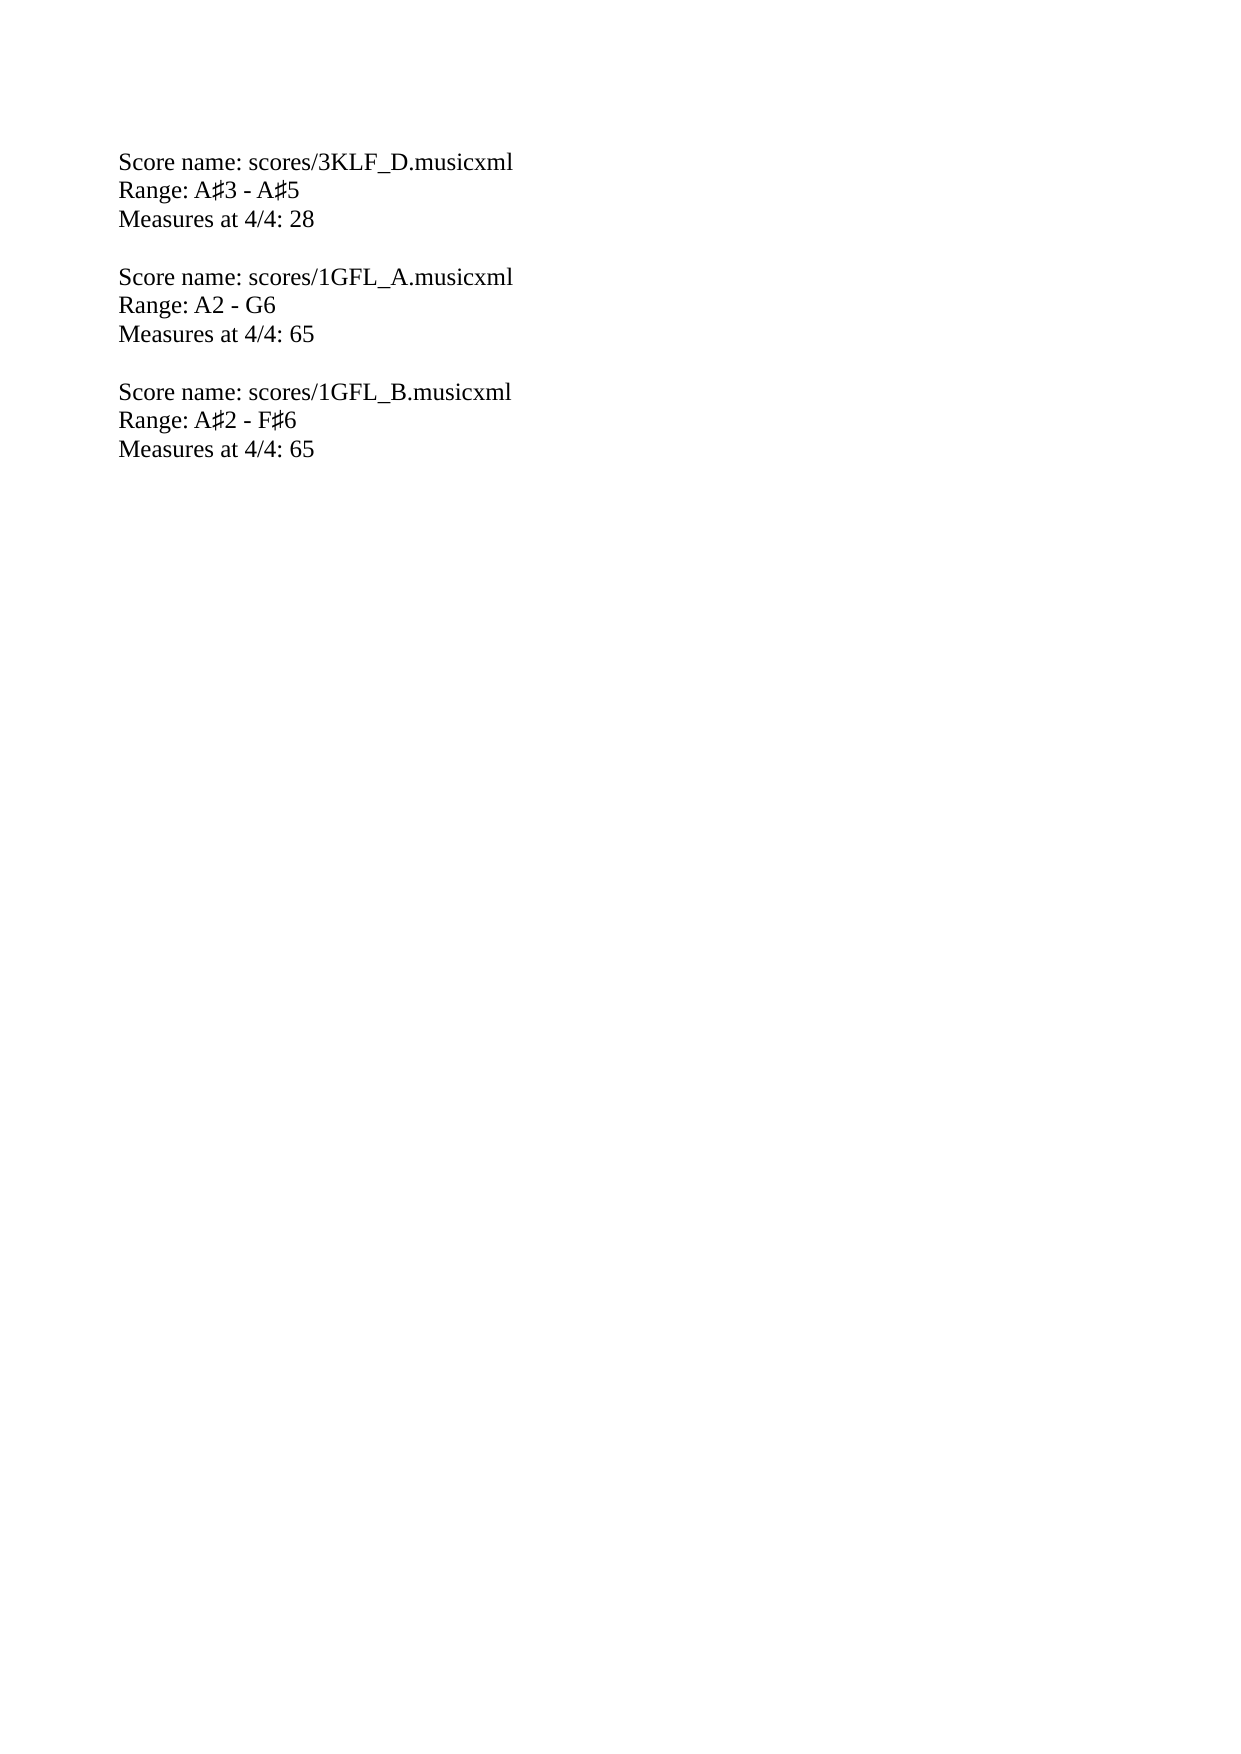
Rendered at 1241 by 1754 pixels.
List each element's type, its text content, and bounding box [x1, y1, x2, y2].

text Measures at 4/4: 65 [118, 319, 1122, 348]
text Measures at 4/4: 65 [118, 434, 1122, 463]
text Range: A♯3 - A♯5 [118, 176, 1122, 204]
text Score name: scores/1GFL_A.musicxml [118, 262, 1122, 291]
text Range: A2 - G6 [118, 291, 1122, 319]
text Score name: scores/1GFL_B.musicxml [118, 377, 1122, 406]
text Score name: scores/3KLF_D.musicxml [118, 147, 1122, 176]
text Measures at 4/4: 28 [118, 204, 1122, 233]
text Range: A♯2 - F♯6 [118, 406, 1122, 434]
